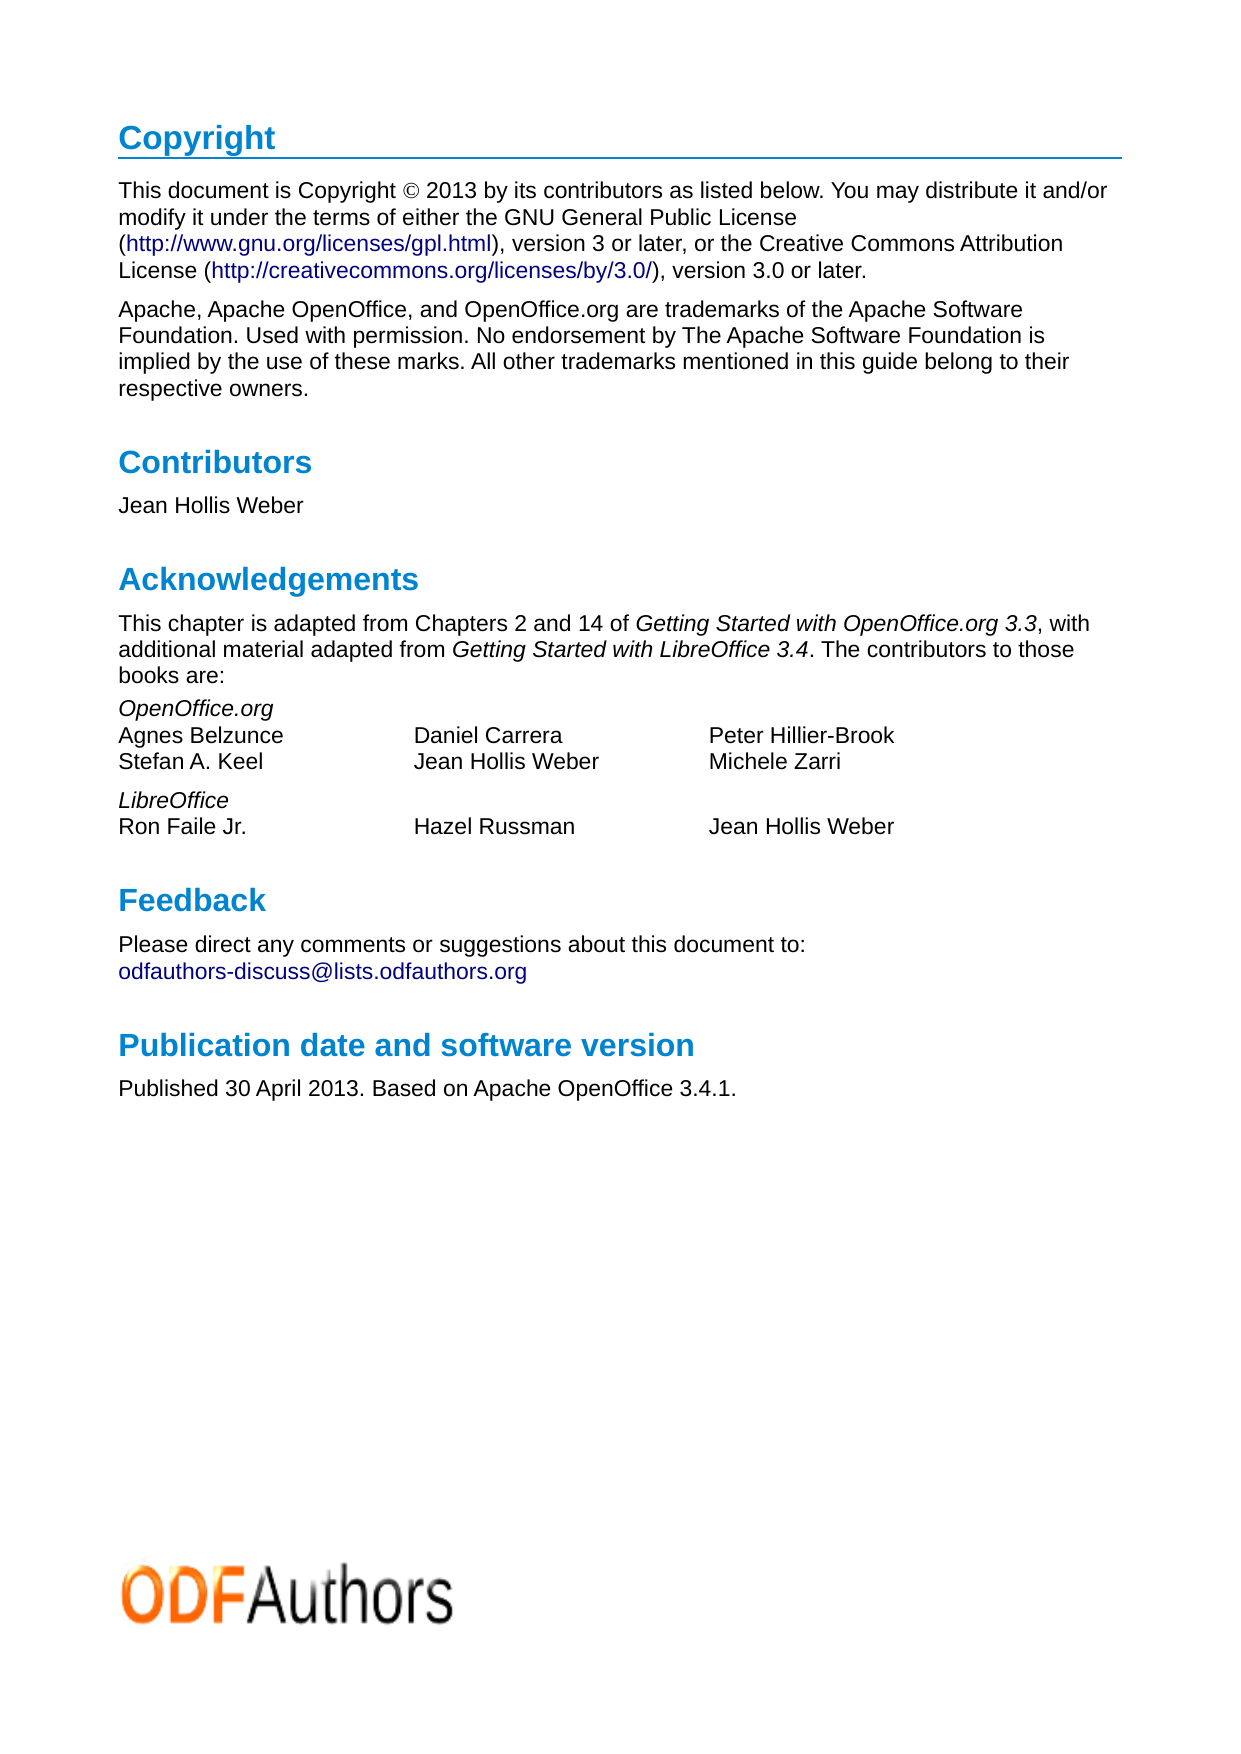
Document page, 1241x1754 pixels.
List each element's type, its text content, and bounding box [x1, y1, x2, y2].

subtitle Copyright [118, 118, 1122, 157]
text Please direct any comments or suggestions about this document to: odfauthors-discuss@lists.odfauthors.org [118, 931, 1122, 984]
text LibreOffice Ron Faile Jr. Hazel Russman Jean Hollis Weber [118, 787, 1122, 839]
text Publication date and software version [118, 1026, 1122, 1063]
text Contributors [118, 443, 1122, 480]
text Apache, Apache OpenOffice, and OpenOffice.org are trademarks of the Apache Software Foundation. Used with permission. No endorsement by The Apache Software Foundation is implied by the use of these marks. All other trademarks mentioned in this guide belong to their respective owners. [118, 296, 1122, 401]
text Acknowledgements [118, 561, 1122, 597]
picture [116, 1556, 459, 1632]
text Feedback [118, 882, 1122, 918]
text OpenOffice.org Agnes Belzunce Daniel Carrera Peter Hillier-Brook Stefan A. Keel Jean Hollis Weber Michele Zarri [118, 695, 1122, 774]
list This chapter is adapted from Chapters 2 and 14 of Getting Started with OpenOffice.org 3.3, with additional material adapted from Getting Started with LibreOffice 3.4. The contributors to those books are: [118, 610, 1122, 689]
text This document is Copyright © 2013 by its contributors as listed below. You may distribute it and/or modify it under the terms of either the GNU General Public License (http://www.gnu.org/licenses/gpl.html), version 3 or later, or the Creative Commons Attribution License (http://creativecommons.org/licenses/by/3.0/), version 3.0 or later. [118, 177, 1122, 283]
text Published 30 April 2013. Based on Apache OpenOffice 3.4.1. [118, 1075, 1122, 1102]
text Jean Hollis Weber [118, 492, 1122, 518]
